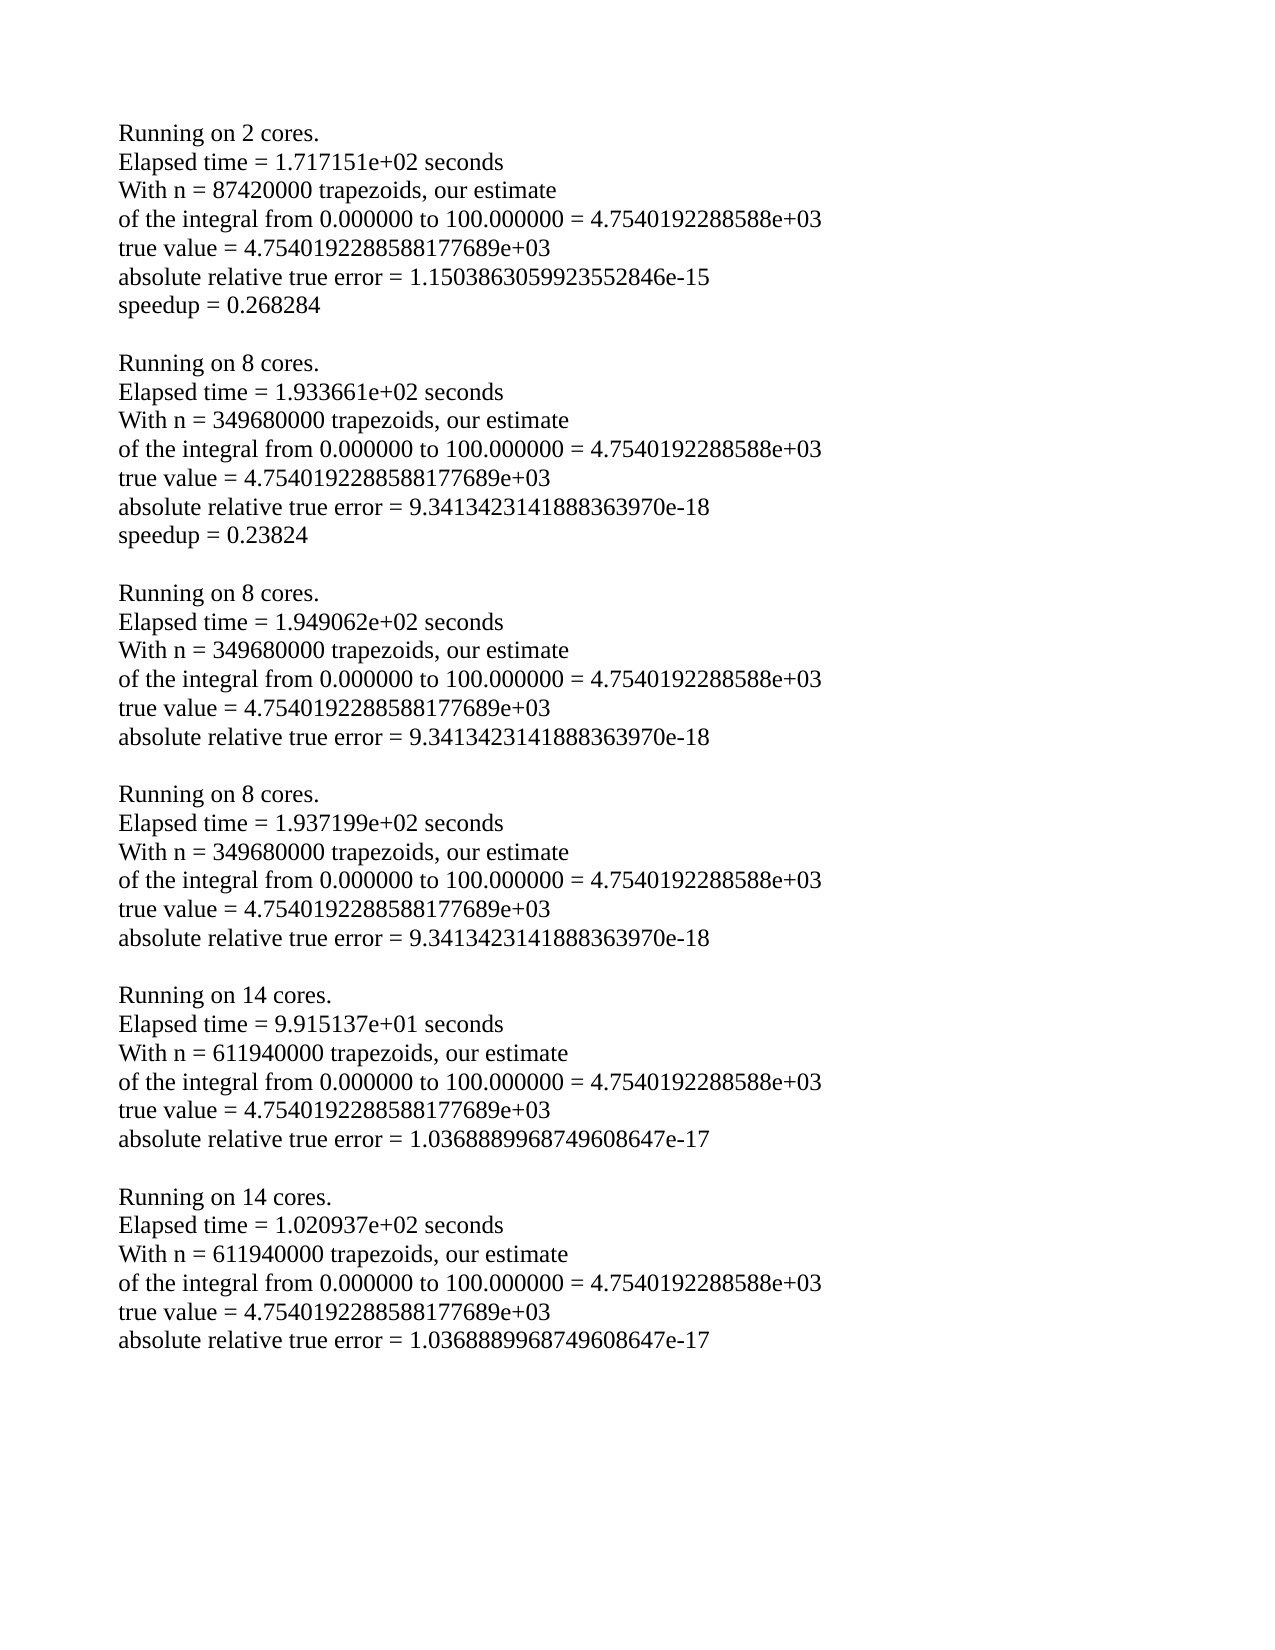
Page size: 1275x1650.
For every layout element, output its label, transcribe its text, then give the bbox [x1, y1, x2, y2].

text absolute relative true error = 9.3413423141888363970e-18 [118, 722, 1157, 751]
text speedup = 0.23824 [118, 521, 1157, 549]
text true value = 4.7540192288588177689e+03 [118, 463, 1157, 492]
text With n = 87420000 trapezoids, our estimate [118, 176, 1157, 204]
text Running on 14 cores. [118, 1182, 1157, 1211]
text true value = 4.7540192288588177689e+03 [118, 693, 1157, 722]
text of the integral from 0.000000 to 100.000000 = 4.7540192288588e+03 [118, 1268, 1157, 1297]
text Elapsed time = 1.933661e+02 seconds [118, 377, 1157, 406]
text absolute relative true error = 9.3413423141888363970e-18 [118, 492, 1157, 521]
text Running on 2 cores. [118, 118, 1157, 147]
text Running on 8 cores. [118, 578, 1157, 607]
text Elapsed time = 1.937199e+02 seconds [118, 808, 1157, 837]
text absolute relative true error = 1.1503863059923552846e-15 [118, 262, 1157, 291]
text Running on 8 cores. [118, 779, 1157, 808]
text Elapsed time = 1.020937e+02 seconds [118, 1211, 1157, 1239]
text of the integral from 0.000000 to 100.000000 = 4.7540192288588e+03 [118, 204, 1157, 233]
text Elapsed time = 9.915137e+01 seconds [118, 1009, 1157, 1038]
text With n = 349680000 trapezoids, our estimate [118, 837, 1157, 866]
text With n = 611940000 trapezoids, our estimate [118, 1038, 1157, 1067]
text absolute relative true error = 1.0368889968749608647e-17 [118, 1124, 1157, 1153]
text of the integral from 0.000000 to 100.000000 = 4.7540192288588e+03 [118, 664, 1157, 693]
text Running on 8 cores. [118, 348, 1157, 377]
text With n = 611940000 trapezoids, our estimate [118, 1239, 1157, 1268]
text true value = 4.7540192288588177689e+03 [118, 1297, 1157, 1326]
text true value = 4.7540192288588177689e+03 [118, 894, 1157, 923]
text With n = 349680000 trapezoids, our estimate [118, 406, 1157, 434]
text of the integral from 0.000000 to 100.000000 = 4.7540192288588e+03 [118, 434, 1157, 463]
text Elapsed time = 1.717151e+02 seconds [118, 147, 1157, 176]
text true value = 4.7540192288588177689e+03 [118, 233, 1157, 262]
text absolute relative true error = 9.3413423141888363970e-18 [118, 923, 1157, 952]
text of the integral from 0.000000 to 100.000000 = 4.7540192288588e+03 [118, 1067, 1157, 1096]
text speedup = 0.268284 [118, 291, 1157, 319]
text of the integral from 0.000000 to 100.000000 = 4.7540192288588e+03 [118, 866, 1157, 894]
text Running on 14 cores. [118, 981, 1157, 1009]
text With n = 349680000 trapezoids, our estimate [118, 636, 1157, 664]
text Elapsed time = 1.949062e+02 seconds [118, 607, 1157, 636]
text absolute relative true error = 1.0368889968749608647e-17 [118, 1326, 1157, 1354]
text true value = 4.7540192288588177689e+03 [118, 1096, 1157, 1124]
